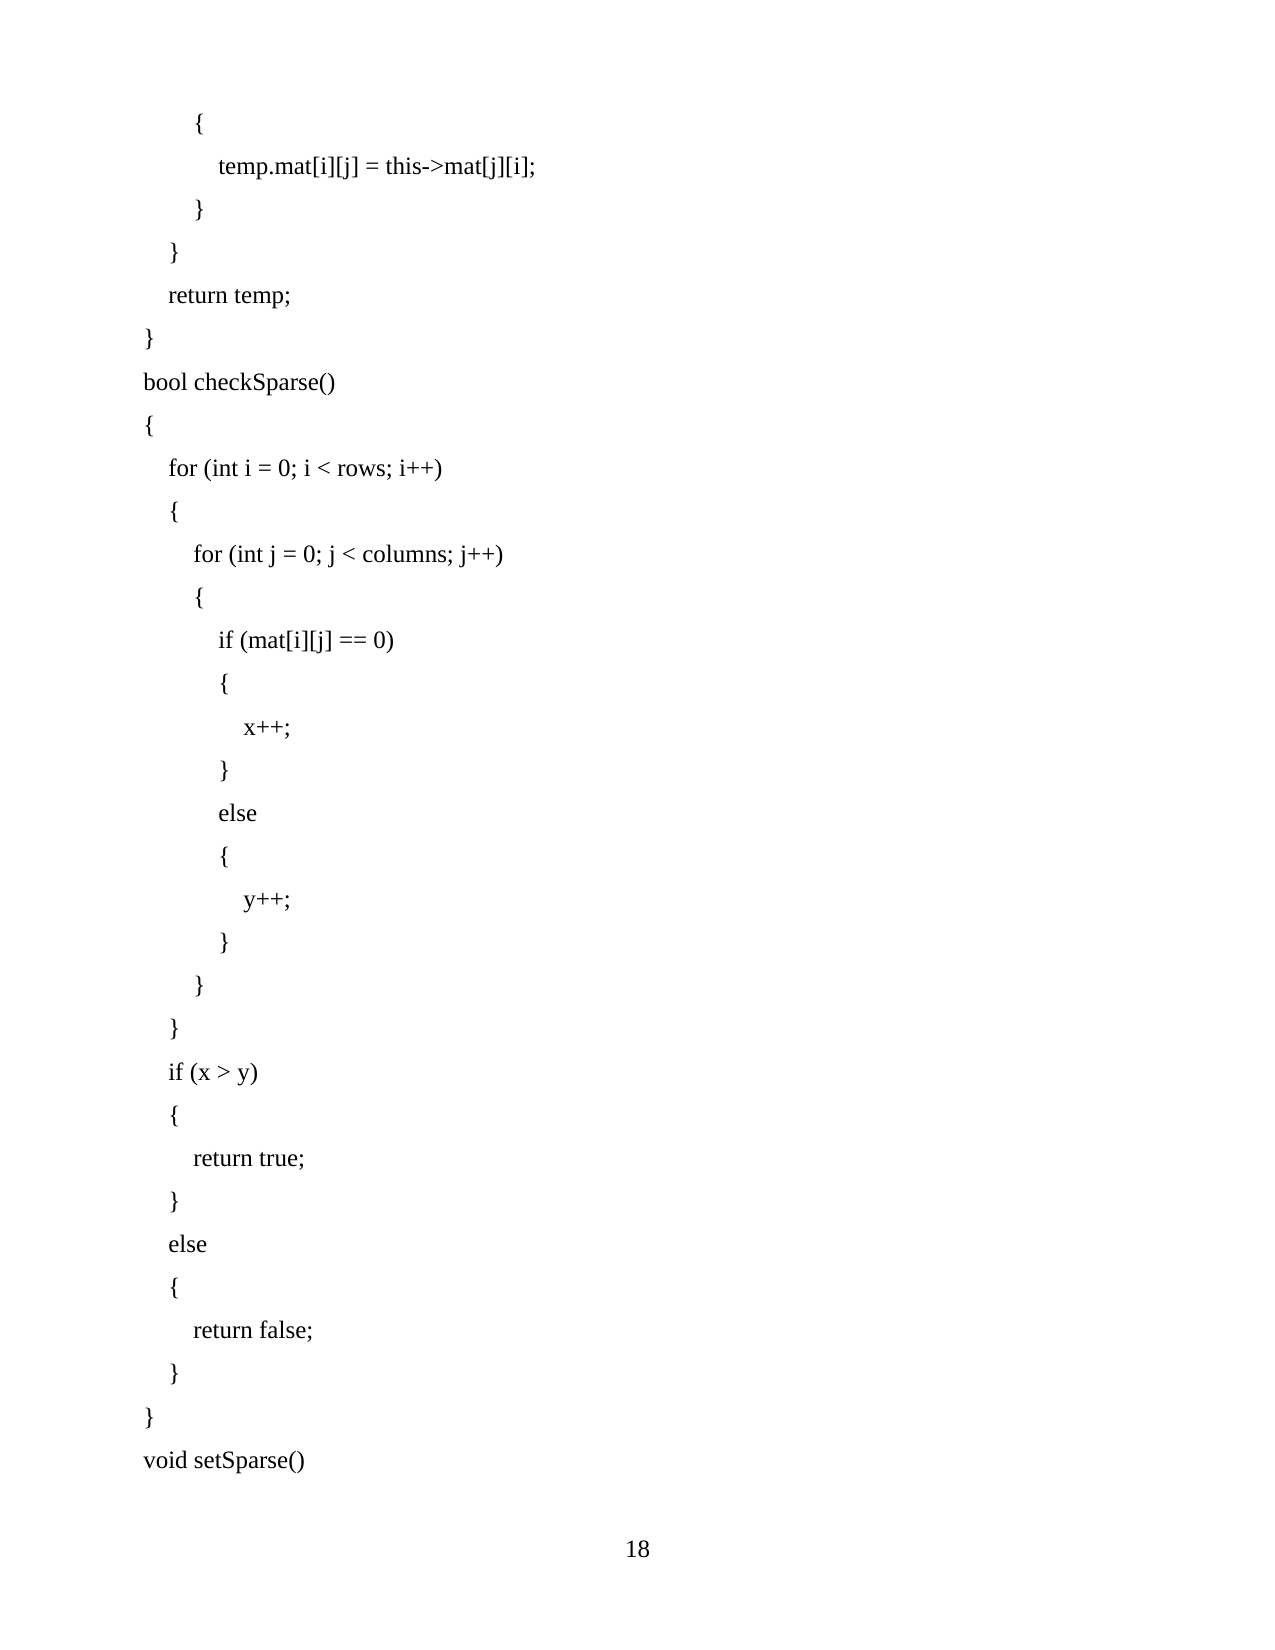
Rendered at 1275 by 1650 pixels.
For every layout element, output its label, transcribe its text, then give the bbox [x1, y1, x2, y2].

text { [118, 108, 1157, 137]
text { [118, 1272, 1157, 1301]
text for (int i = 0; i < rows; i++) [118, 453, 1157, 482]
text } [118, 1186, 1157, 1215]
text } [118, 927, 1157, 956]
text else [118, 1229, 1157, 1258]
text if (x > y) [118, 1057, 1157, 1085]
text else [118, 798, 1157, 827]
text { [118, 1100, 1157, 1128]
text { [118, 841, 1157, 870]
text } [118, 970, 1157, 999]
text temp.mat[i][j] = this->mat[j][i]; [118, 151, 1157, 180]
text { [118, 582, 1157, 611]
text { [118, 496, 1157, 525]
text return false; [118, 1315, 1157, 1344]
text } [118, 1358, 1157, 1387]
text for (int j = 0; j < columns; j++) [118, 539, 1157, 568]
text if (mat[i][j] == 0) [118, 625, 1157, 654]
text } [118, 755, 1157, 783]
text } [118, 237, 1157, 266]
text y++; [118, 884, 1157, 913]
text } [118, 1013, 1157, 1042]
text bool checkSparse() [118, 367, 1157, 395]
text { [118, 410, 1157, 438]
text return true; [118, 1143, 1157, 1172]
text x++; [118, 712, 1157, 740]
text void setSparse() [118, 1445, 1157, 1473]
text } [118, 323, 1157, 352]
text } [118, 1402, 1157, 1430]
text { [118, 668, 1157, 697]
text return temp; [118, 280, 1157, 309]
text } [118, 194, 1157, 223]
